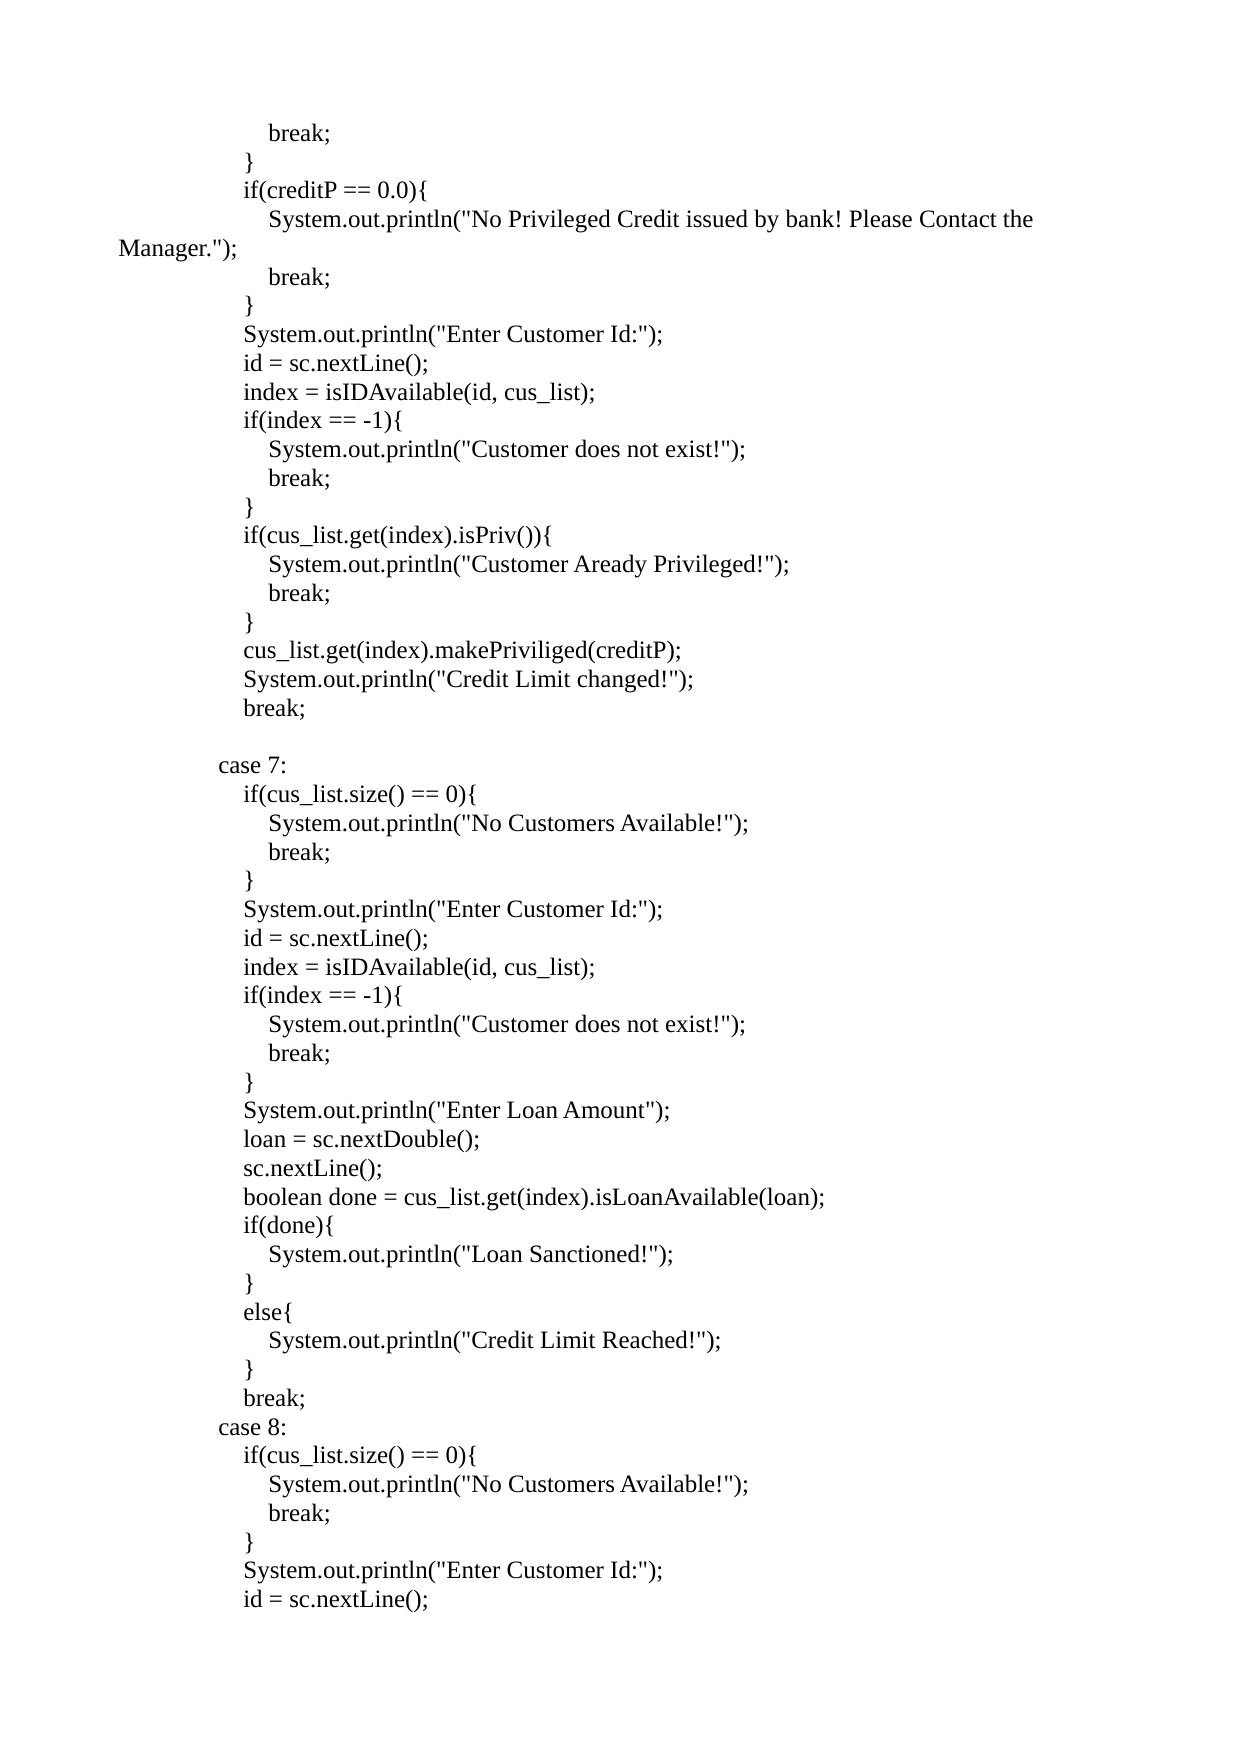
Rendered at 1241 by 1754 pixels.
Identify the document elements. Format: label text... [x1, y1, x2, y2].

text System.out.println("Enter Customer Id:"); [118, 319, 1122, 348]
text } [118, 1527, 1122, 1556]
text } [118, 607, 1122, 636]
text else{ [118, 1297, 1122, 1326]
text System.out.println("Enter Customer Id:"); [118, 1556, 1122, 1584]
text break; [118, 1498, 1122, 1527]
text } [118, 866, 1122, 894]
text System.out.println("Credit Limit changed!"); [118, 664, 1122, 693]
text index = isIDAvailable(id, cus_list); [118, 377, 1122, 406]
text System.out.println("No Customers Available!"); [118, 1469, 1122, 1498]
text } [118, 1268, 1122, 1297]
text if(index == -1){ [118, 981, 1122, 1009]
text } [118, 147, 1122, 176]
text System.out.println("Enter Customer Id:"); [118, 894, 1122, 923]
text break; [118, 837, 1122, 866]
text System.out.println("Enter Loan Amount"); [118, 1096, 1122, 1124]
text index = isIDAvailable(id, cus_list); [118, 952, 1122, 981]
text id = sc.nextLine(); [118, 348, 1122, 377]
text if(cus_list.size() == 0){ [118, 779, 1122, 808]
text break; [118, 1038, 1122, 1067]
text System.out.println("No Privileged Credit issued by bank! Please Contact the Manager."); [118, 204, 1122, 262]
text boolean done = cus_list.get(index).isLoanAvailable(loan); [118, 1182, 1122, 1211]
text break; [118, 463, 1122, 492]
text } [118, 1354, 1122, 1383]
text loan = sc.nextDouble(); [118, 1124, 1122, 1153]
text } [118, 291, 1122, 319]
text } [118, 492, 1122, 521]
text id = sc.nextLine(); [118, 923, 1122, 952]
text if(index == -1){ [118, 406, 1122, 434]
text break; [118, 1383, 1122, 1412]
text System.out.println("Credit Limit Reached!"); [118, 1326, 1122, 1354]
text System.out.println("Customer does not exist!"); [118, 1009, 1122, 1038]
text if(creditP == 0.0){ [118, 176, 1122, 204]
text break; [118, 693, 1122, 722]
text case 7: [118, 751, 1122, 779]
text break; [118, 118, 1122, 147]
text if(cus_list.get(index).isPriv()){ [118, 521, 1122, 549]
text sc.nextLine(); [118, 1153, 1122, 1182]
text System.out.println("Customer Aready Privileged!"); [118, 549, 1122, 578]
text if(cus_list.size() == 0){ [118, 1441, 1122, 1469]
text break; [118, 578, 1122, 607]
text System.out.println("No Customers Available!"); [118, 808, 1122, 837]
text id = sc.nextLine(); [118, 1584, 1122, 1613]
text cus_list.get(index).makePriviliged(creditP); [118, 636, 1122, 664]
text System.out.println("Customer does not exist!"); [118, 434, 1122, 463]
text case 8: [118, 1412, 1122, 1441]
text } [118, 1067, 1122, 1096]
text break; [118, 262, 1122, 291]
text if(done){ [118, 1211, 1122, 1239]
text System.out.println("Loan Sanctioned!"); [118, 1239, 1122, 1268]
